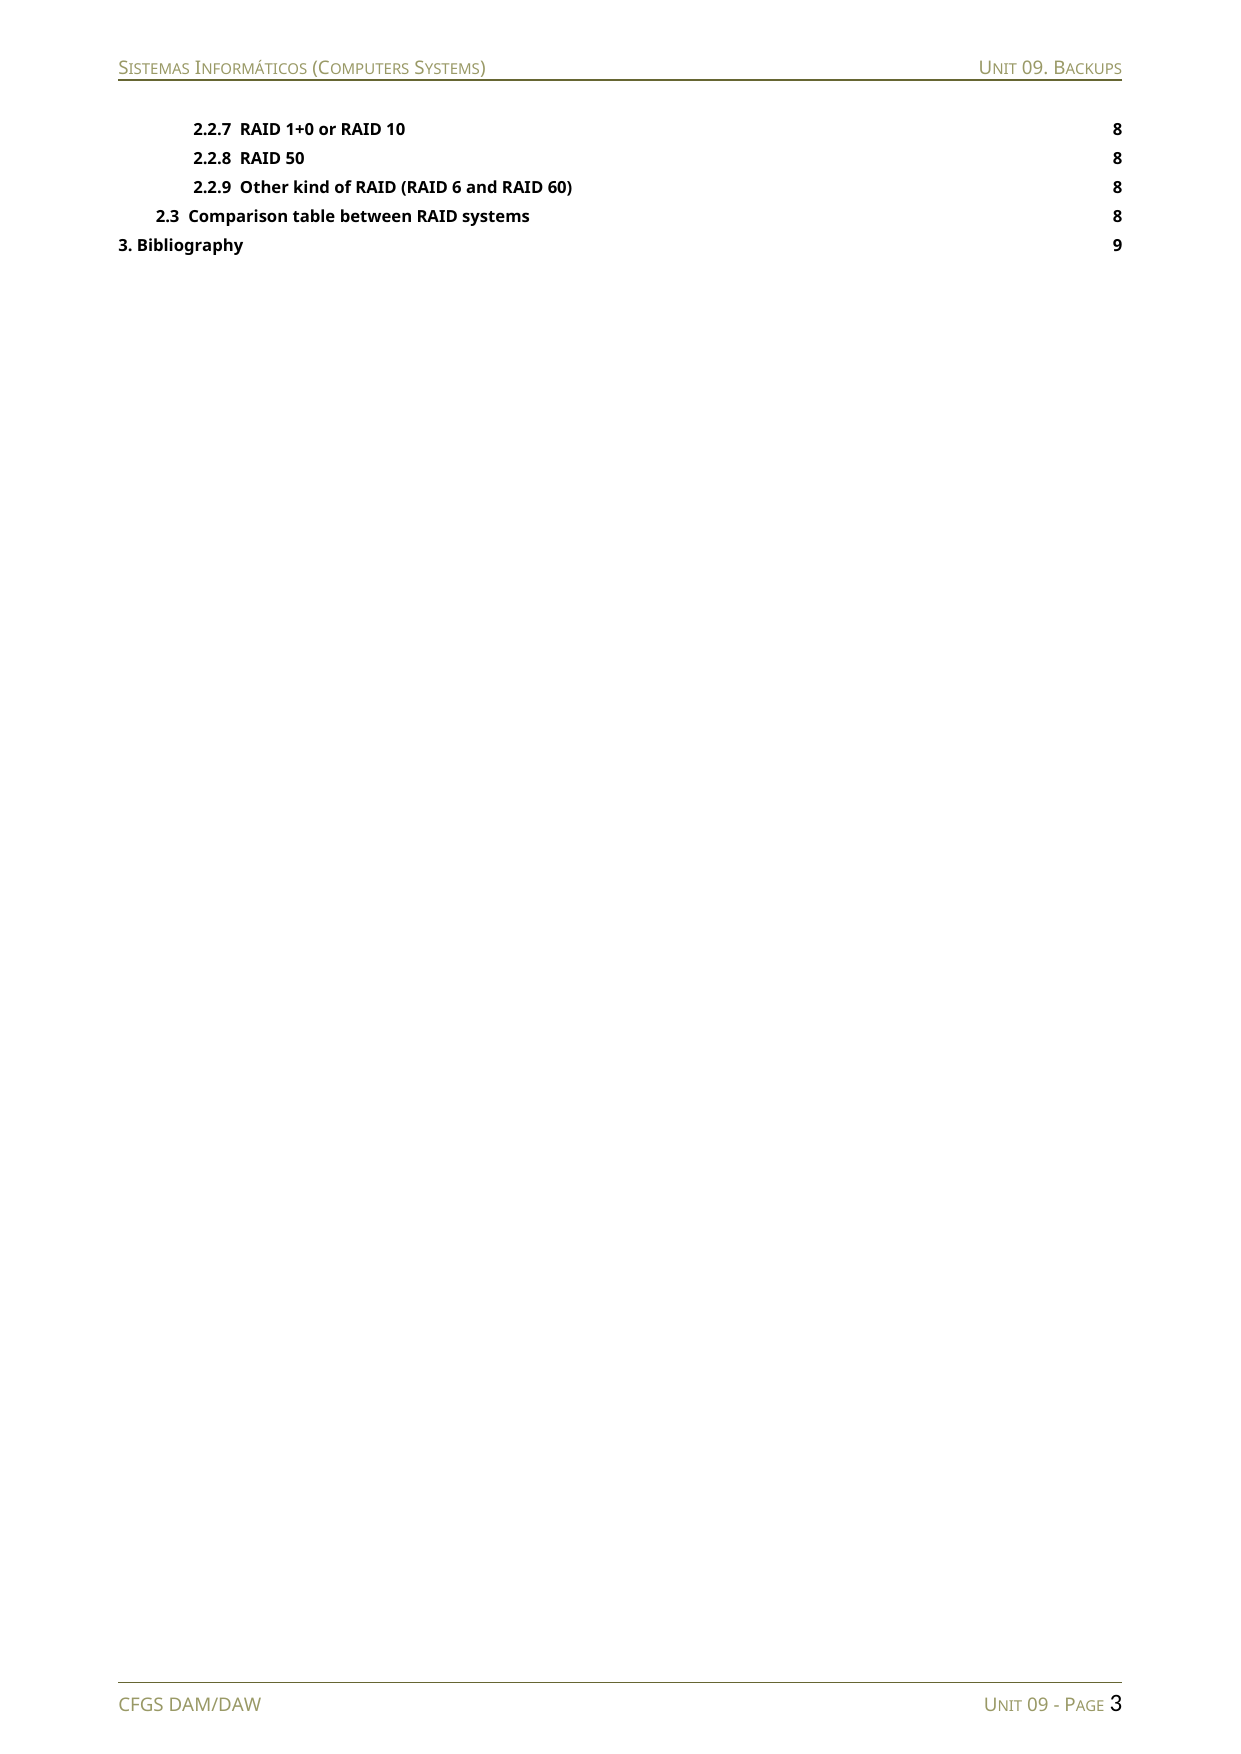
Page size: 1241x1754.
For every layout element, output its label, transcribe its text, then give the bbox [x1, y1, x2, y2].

text 3. Bibliography 9 [118, 234, 1122, 257]
text 2.2.9 Other kind of RAID (RAID 6 and RAID 60) 8 [193, 176, 1122, 199]
text 2.2.8 RAID 50 8 [193, 147, 1122, 170]
text 2.2.7 RAID 1+0 or RAID 10 8 [193, 118, 1122, 141]
text 2.3 Comparison table between RAID systems 8 [156, 205, 1122, 228]
